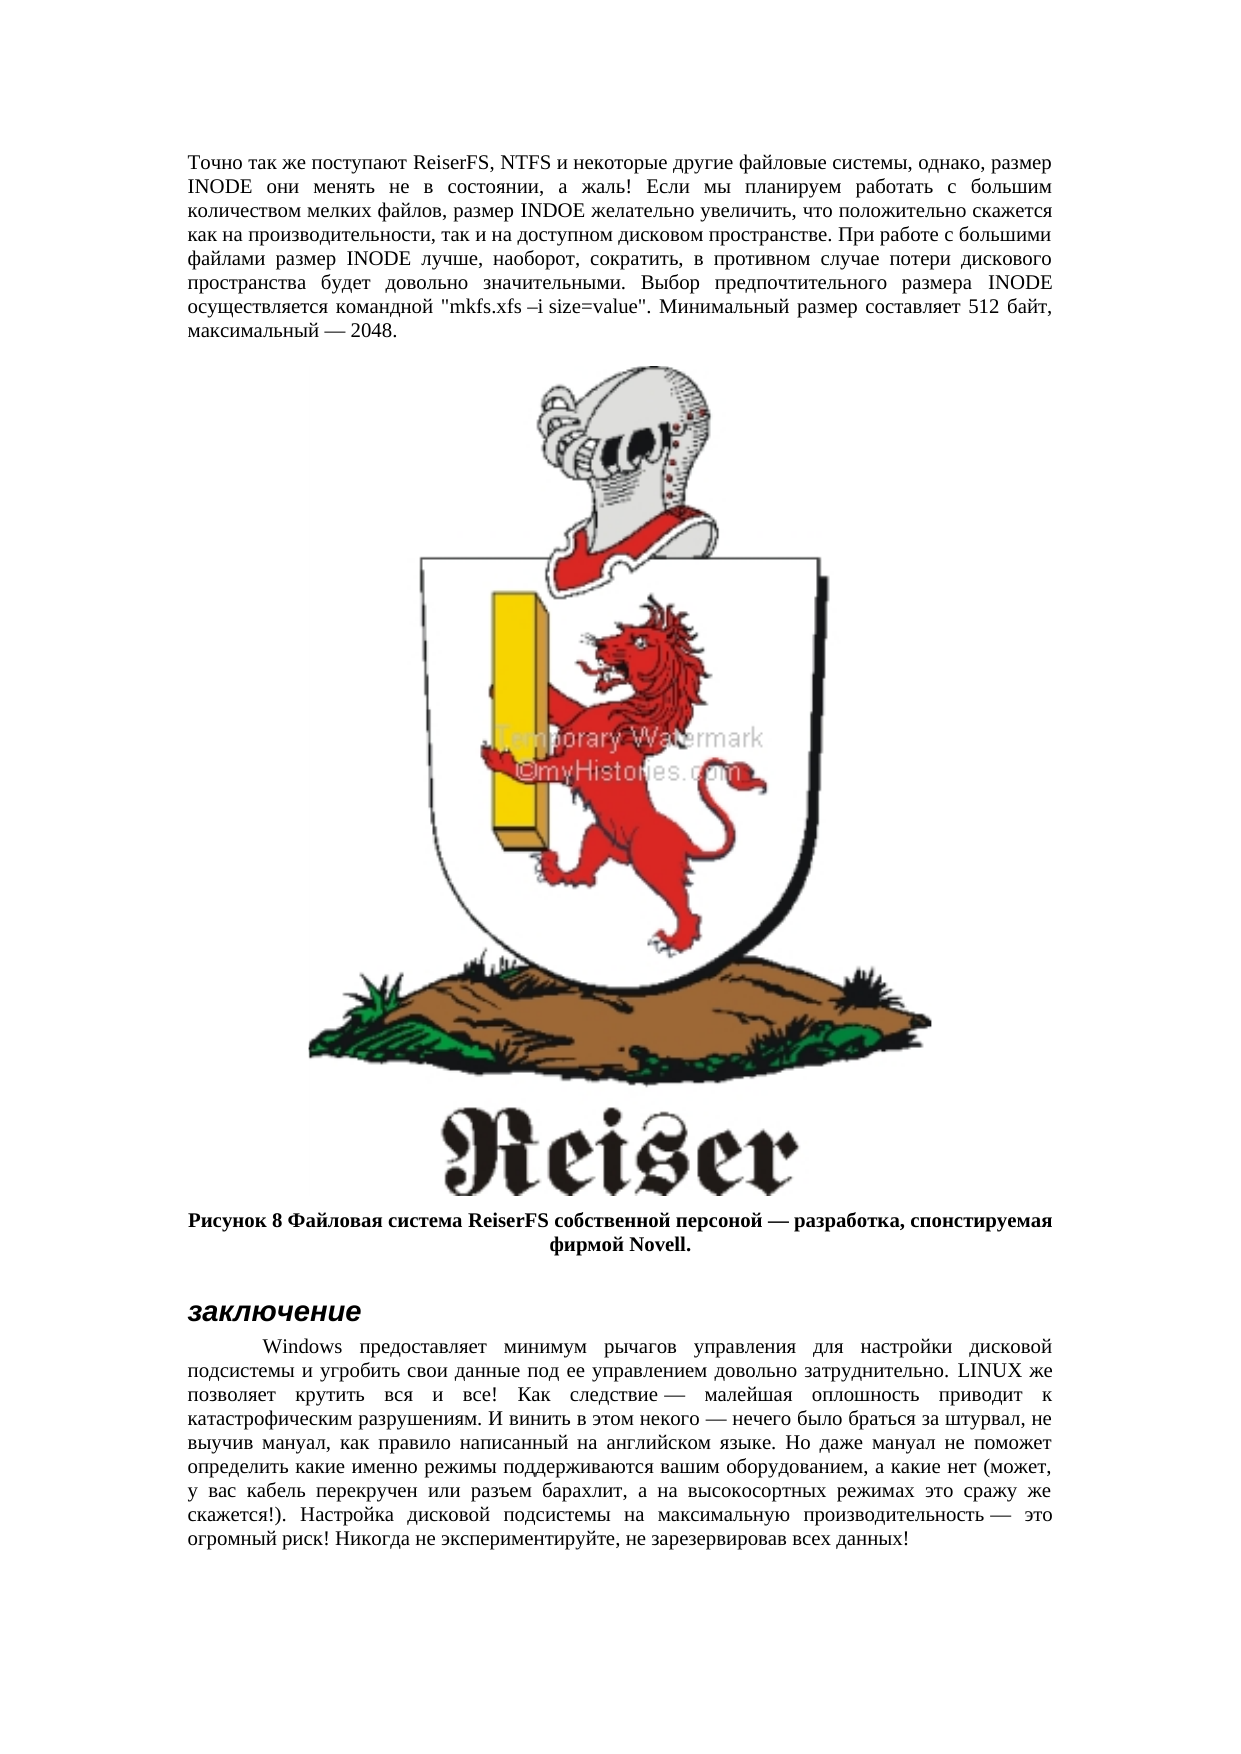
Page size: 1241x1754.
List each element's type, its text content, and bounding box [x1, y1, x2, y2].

text Windows предоставляет минимум рычагов управления для настройки дисковой подсистемы и угробить свои данные под ее управлением довольно затруднительно. LINUX же позволяет крутить вся и все! Как следствие — малейшая оплошность приводит к катастрофическим разрушениям. И винить в этом некого — нечего было браться за штурвал, не выучив мануал, как правило написанный на английском языке. Но даже мануал не поможет определить какие именно режимы поддерживаются вашим оборудованием, а какие нет (может, у вас кабель перекручен или разъем барахлит, а на высокосортных режимах это сражу же скажется!). Настройка дисковой подсистемы на максимальную производительность — это огромный риск! Никогда не экспериментируйте, не зарезервировав всех данных! [187, 1334, 1053, 1550]
picture [308, 366, 932, 1196]
text Рисунок 8 Файловая система ReiserFS собственной персоной — разработка, спонстируемая фирмой Novell. [187, 1208, 1053, 1256]
subtitle заключение [187, 1294, 1053, 1327]
text Точно так же поступают ReiserFS, NTFS и некоторые другие файловые системы, однако, размер INODE они менять не в состоянии, а жаль! Если мы планируем работать с большим количеством мелких файлов, размер INDOE желательно увеличить, что положительно скажется как на производительности, так и на доступном дисковом пространстве. При работе с большими файлами размер INODE лучше, наоборот, сократить, в противном случае потери дискового пространства будет довольно значительными. Выбор предпочтительного размера INODE осуществляется командной "mkfs.xfs –i size=value". Минимальный размер составляет 512 байт, максимальный — 2048. [187, 150, 1053, 342]
